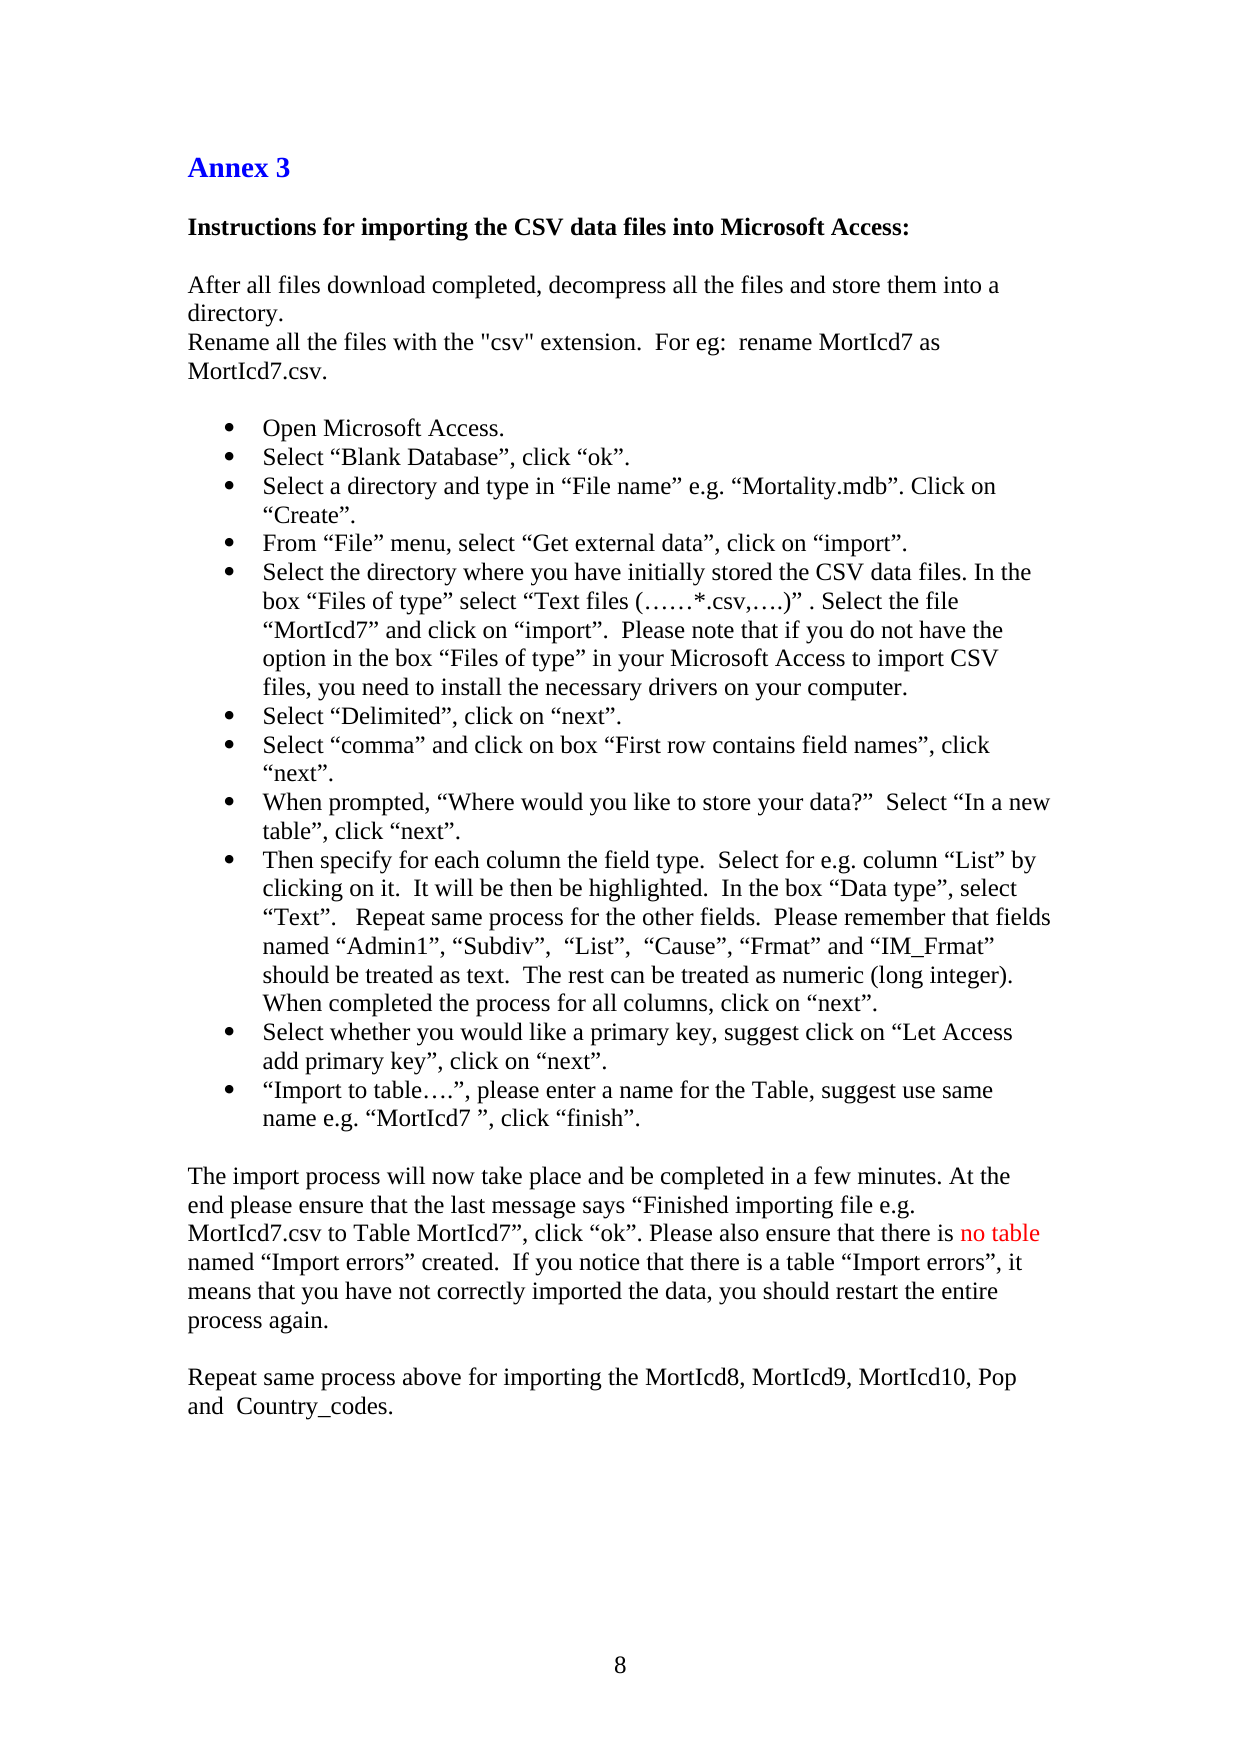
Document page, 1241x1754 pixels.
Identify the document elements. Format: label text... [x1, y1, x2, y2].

list Select “Delimited”, click on “next”. [225, 701, 1053, 730]
list Open Microsoft Access. [225, 413, 1053, 442]
list Select “comma” and click on box “First row contains field names”, click “next”. [225, 730, 1053, 787]
list Then specify for each column the field type. Select for e.g. column “List” by clicking on it. It will be then be highlighted. In the box “Data type”, select “Text”. Repeat same process for the other fields. Please remember that fields named “Admin1”, “Subdiv”, “List”, “Cause”, “Frmat” and “IM_Frmat” should be treated as text. The rest can be treated as numeric (long integer). [225, 845, 1053, 988]
text Repeat same process above for importing the MortIcd8, MortIcd9, MortIcd10, Pop and Country_codes. [187, 1362, 1053, 1420]
list Select the directory where you have initially stored the CSV data files. In the box “Files of type” select “Text files (……*.csv,….)” . Select the file “MortIcd7” and click on “import”. Please note that if you do not have the option in the box “Files of type” in your Microsoft Access to import CSV files, you need to install the necessary drivers on your computer. [225, 557, 1053, 701]
list Select whether you would like a primary key, suggest click on “Let Access add primary key”, click on “next”. [225, 1017, 1053, 1075]
list Select “Blank Database”, click “ok”. [225, 442, 1053, 471]
text Rename all the files with the "csv" extension. For eg: rename MortIcd7 as MortIcd7.csv. [187, 327, 1053, 385]
text Annex 3 [187, 150, 1053, 183]
text The import process will now take place and be completed in a few minutes. At the end please ensure that the last message says “Finished importing file e.g. MortIcd7.csv to Table MortIcd7”, click “ok”. Please also ensure that there is no table named “Import errors” created. If you notice that there is a table “Import errors”, it means that you have not correctly imported the data, you should restart the entire process again. [187, 1161, 1053, 1333]
text Instructions for importing the CSV data files into Microsoft Access: [187, 212, 1053, 241]
list “Import to table….”, please enter a name for the Table, suggest use same name e.g. “MortIcd7 ”, click “finish”. [225, 1075, 1053, 1132]
list From “File” menu, select “Get external data”, click on “import”. [225, 528, 1053, 557]
list Select a directory and type in “File name” e.g. “Mortality.mdb”. Click on “Create”. [225, 471, 1053, 528]
list When prompted, “Where would you like to store your data?” Select “In a new table”, click “next”. [225, 787, 1053, 845]
text After all files download completed, decompress all the files and store them into a directory. [187, 270, 1053, 327]
text When completed the process for all columns, click on “next”. [262, 988, 1053, 1017]
